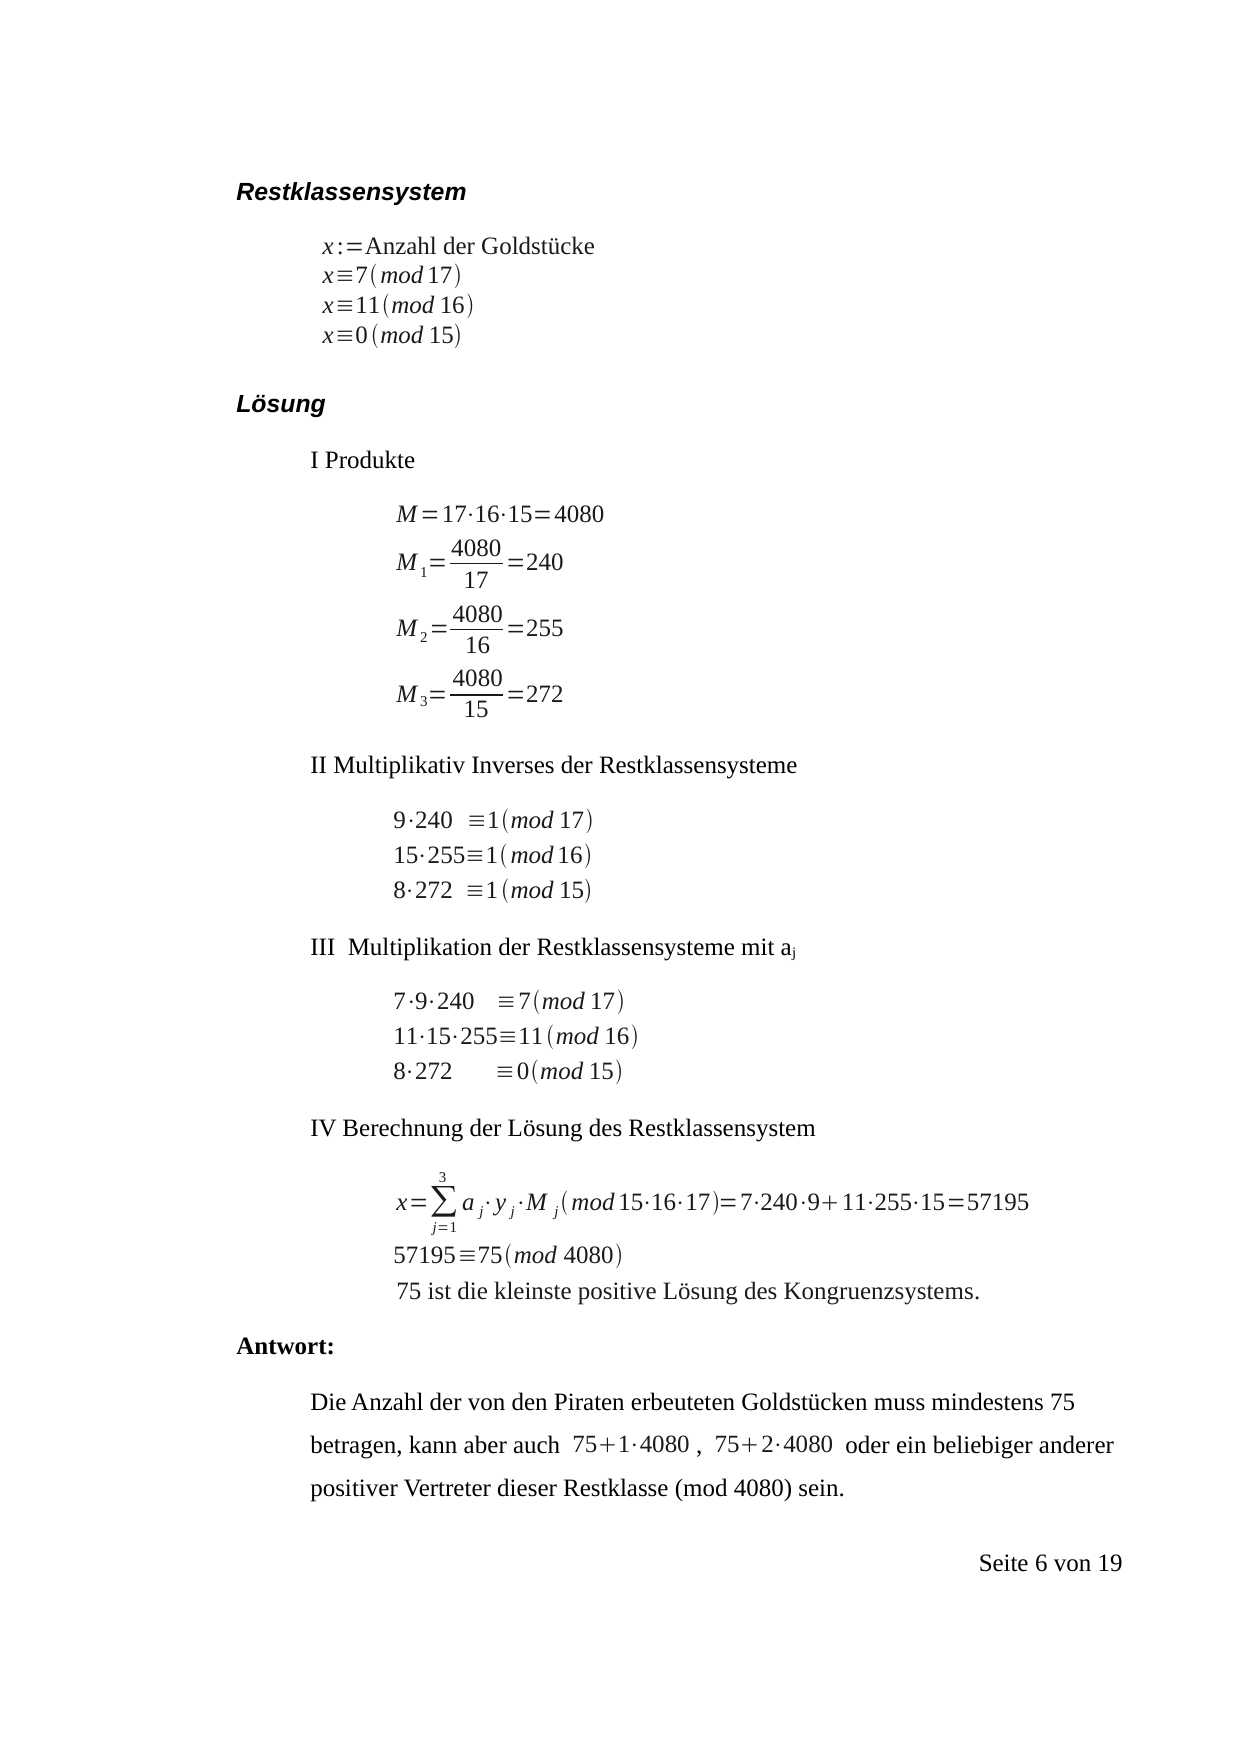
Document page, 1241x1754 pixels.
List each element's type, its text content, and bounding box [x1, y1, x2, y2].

text I Produkte [236, 445, 1122, 473]
text II Multiplikativ Inverses der Restklassensysteme [236, 751, 1122, 779]
text IV Berechnung der Lösung des Restklassensystem [236, 1113, 1122, 1142]
subtitle Restklassensystem [236, 177, 1122, 206]
text Antwort: [236, 1331, 1122, 1360]
text III Multiplikation der Restklassensysteme mit aj [236, 932, 1122, 960]
subtitle Lösung [236, 389, 1122, 418]
text Die Anzahl der von den Piraten erbeuteten Goldstücken muss mindestens 75 betragen, kann aber auch , oder ein beliebiger anderer positiver Vertreter dieser Restklasse (mod 4080) sein. [310, 1387, 1122, 1502]
